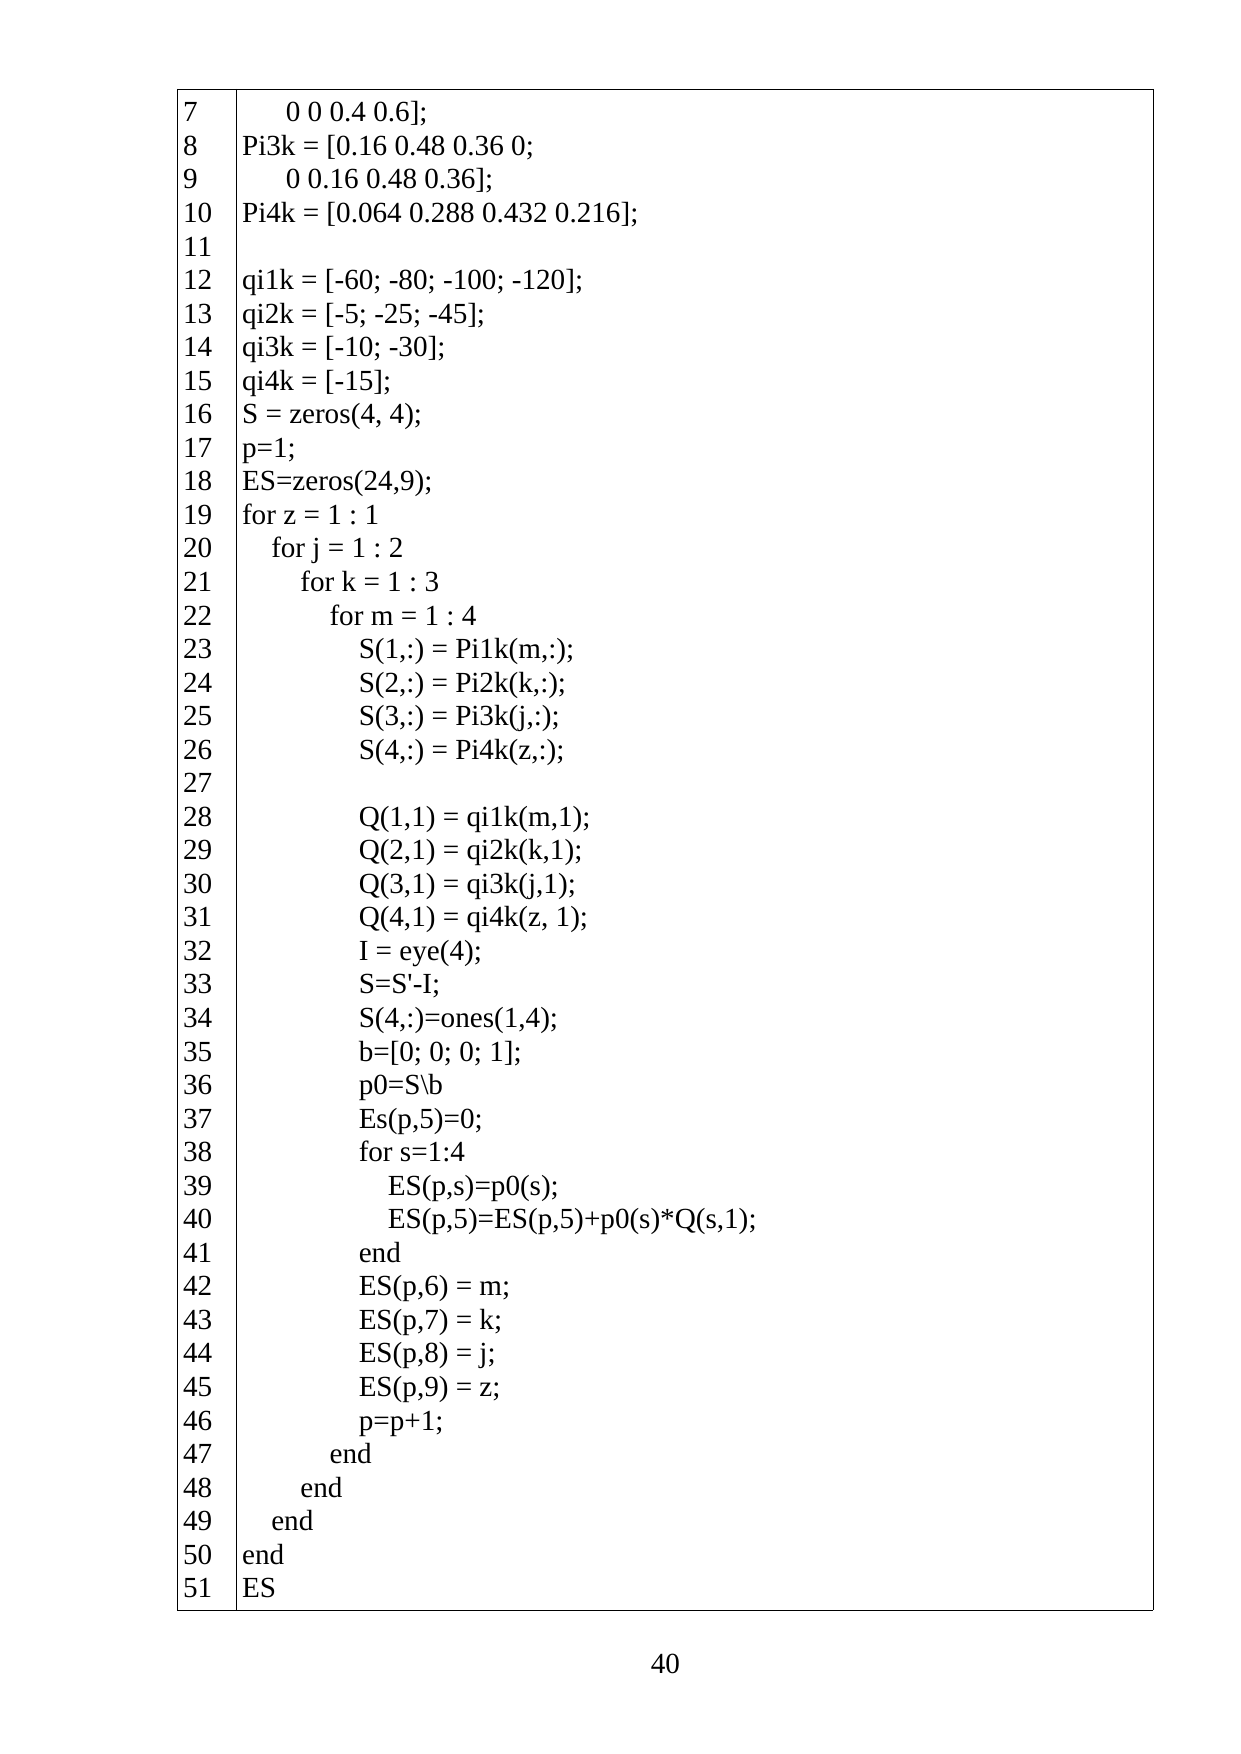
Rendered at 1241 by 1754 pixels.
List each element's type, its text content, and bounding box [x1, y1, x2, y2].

table_header 0 0 0.4 0.6]; Pi3k = [0.16 0.48 0.36 0; 0 0.16 0.48 0.36]; Pi4k = [0.064 0.288 0.432 0.216]; qi1k = [-60; -80; -100; -120]; qi2k = [-5; -25; -45]; qi3k = [-10; -30]; qi4k = [-15]; S = zeros(4, 4); p=1; ES=zeros(24,9); for z = 1 : 1 for j = 1 : 2 for k = 1 : 3 for m = 1 : 4 S(1,:) = Pi1k(m,:); S(2,:) = Pi2k(k,:); S(3,:) = Pi3k(j,:); S(4,:) = Pi4k(z,:); Q(1,1) = qi1k(m,1); Q(2,1) = qi2k(k,1); Q(3,1) = qi3k(j,1); Q(4,1) = qi4k(z, 1); I = eye(4); S=S'-I; S(4,:)=ones(1,4); b=[0; 0; 0; 1]; p0=S\b Es(p,5)=0; for s=1:4 ES(p,s)=p0(s); ES(p,5)=ES(p,5)+p0(s)*Q(s,1); end ES(p,6) = m; ES(p,7) = k; ES(p,8) = j; ES(p,9) = z; p=p+1; end end end end ES [237, 90, 1153, 1609]
table_header 7 8 9 10 11 12 13 14 15 16 17 18 19 20 21 22 23 24 25 26 27 28 29 30 31 32 33 34 35 36 37 38 39 40 41 42 43 44 45 46 47 48 49 50 51 [178, 90, 236, 1609]
